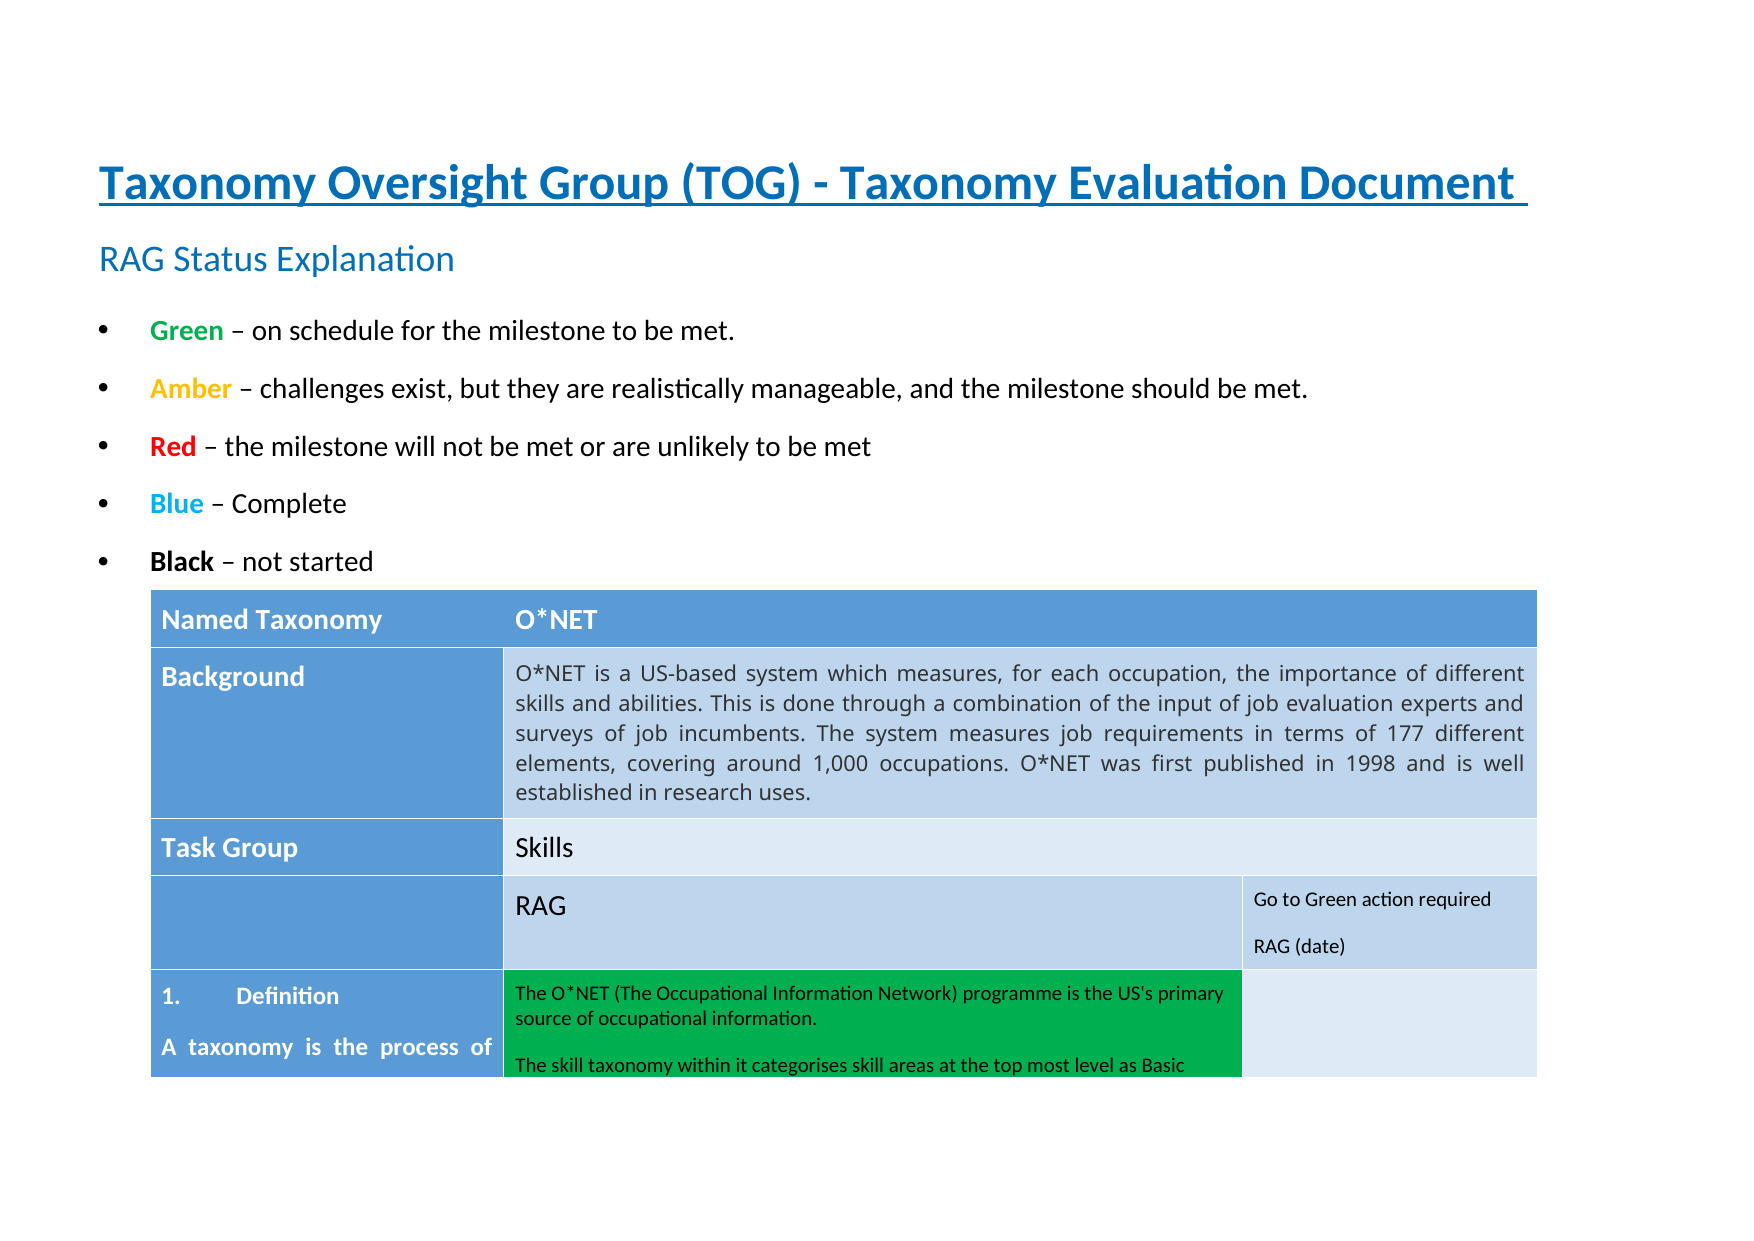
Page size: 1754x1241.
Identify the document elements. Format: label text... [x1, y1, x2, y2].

table_header Named Taxonomy [151, 590, 504, 647]
table_cell The O*NET (The Occupational Information Network) programme is the US's primary source of occupational information. The skill taxonomy within it categorises skill areas at the top most level as Basic [504, 970, 1242, 1077]
list Blue – Complete ​ [99, 484, 1604, 521]
list Black – not started​ [99, 542, 1604, 579]
list Green – on schedule for the milestone to be met. ​ [99, 311, 1604, 348]
table_cell Task Group [151, 819, 503, 875]
table_cell RAG [504, 876, 1242, 969]
list Red – the milestone will not be met or are unlikely to be met​ [99, 426, 1604, 463]
table_header O*NET [504, 590, 1537, 647]
table_cell Go to Green action required RAG (date) [1243, 876, 1537, 969]
table_cell [1243, 970, 1537, 1077]
table_cell Skills [504, 819, 1537, 875]
table_cell Background [151, 648, 503, 818]
list Amber – challenges exist, but they are realistically manageable, and the milestone should be met. ​ [99, 368, 1604, 405]
table_cell 1. Definition A taxonomy is the process of [151, 970, 503, 1077]
table_cell O*NET is a US-based system which measures, for each occupation, the importance of different skills and abilities. This is done through a combination of the input of job evaluation experts and surveys of job incumbents. The system measures job requirements in terms of 177 different elements, covering around 1,000 occupations. O*NET was first published in 1998 and is well established in research uses. [504, 648, 1537, 818]
text RAG Status Explanation [99, 233, 1604, 280]
table_cell [151, 876, 503, 969]
text Taxonomy Oversight Group (TOG) - Taxonomy Evaluation Document [99, 150, 1604, 212]
